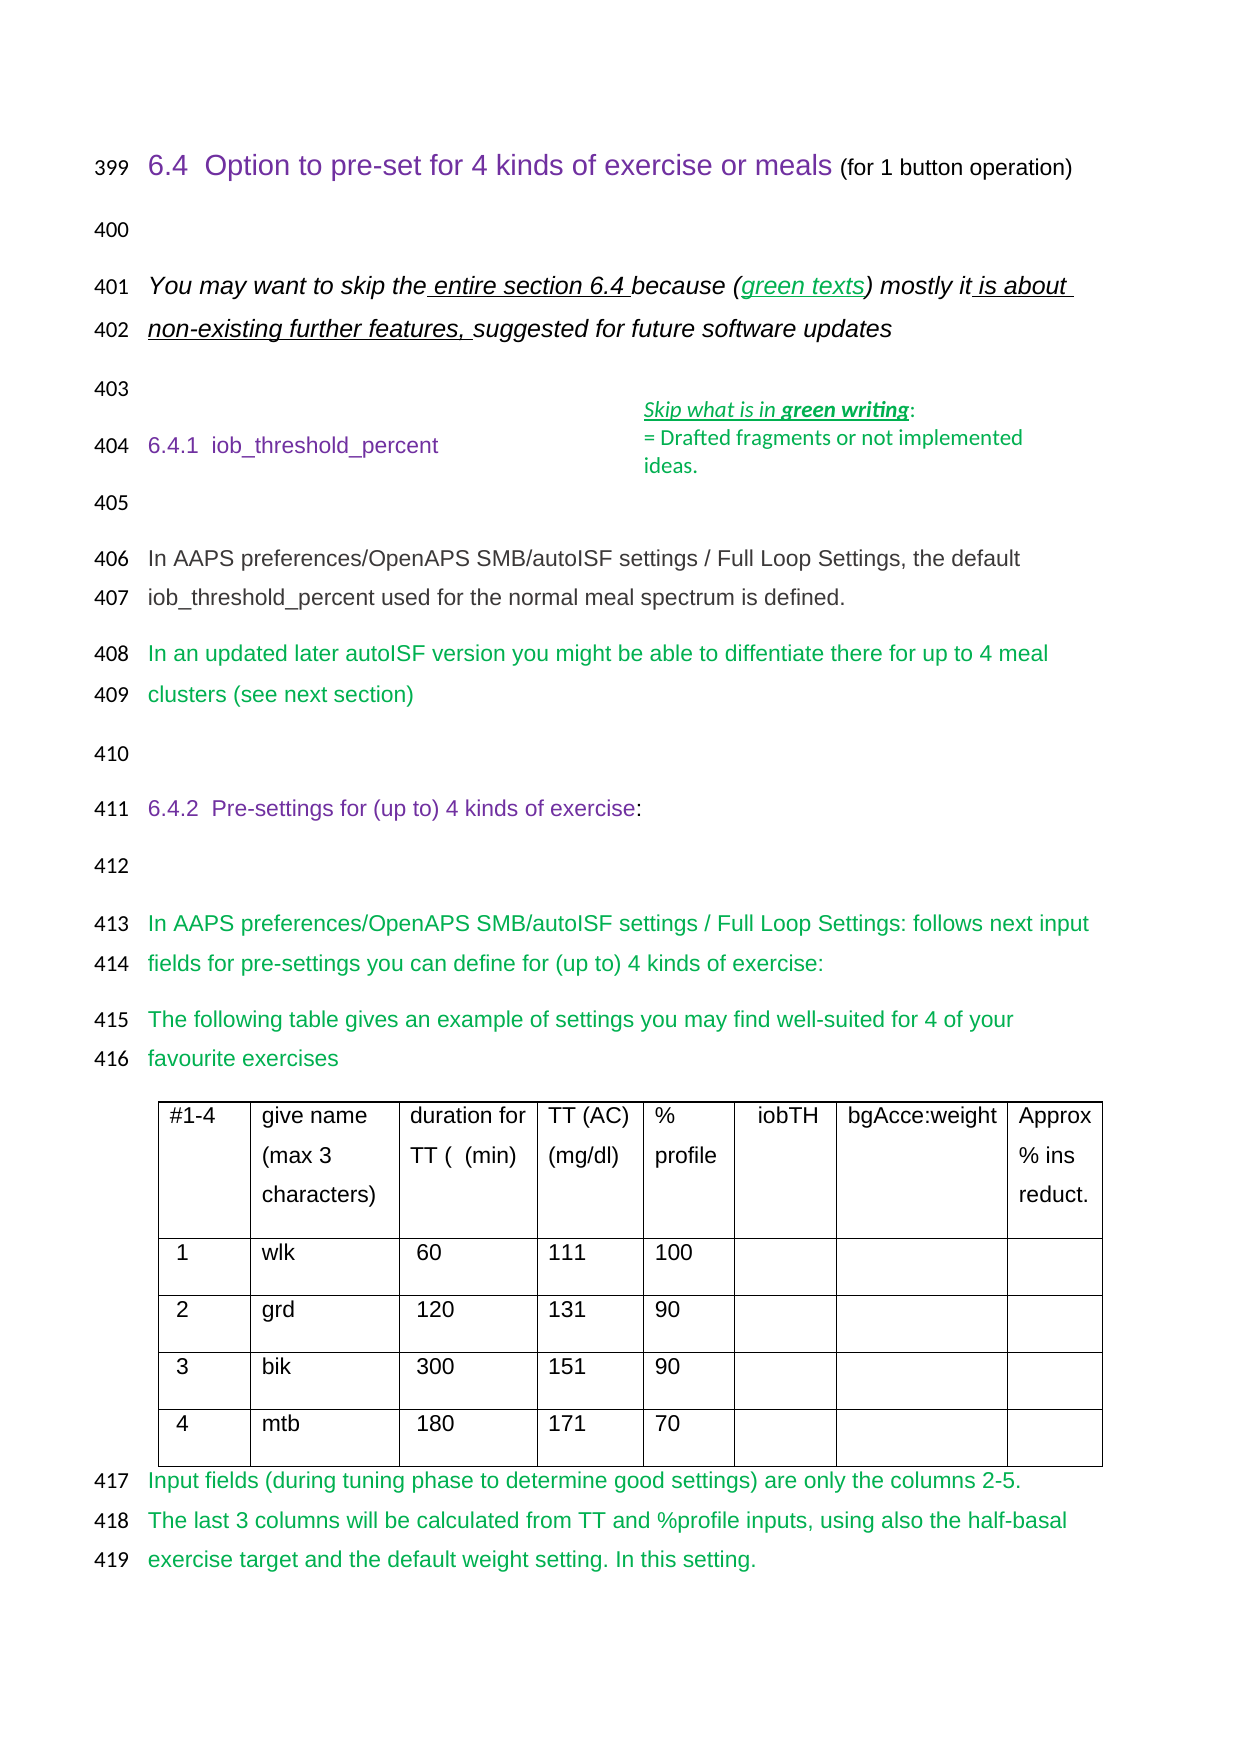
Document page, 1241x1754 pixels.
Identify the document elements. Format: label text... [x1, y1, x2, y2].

text In an updated later autoISF version you might be able to diffentiate there for up to 4 meal clusters (see next section) [148, 640, 1093, 708]
table_cell wlk [251, 1239, 399, 1295]
text 6.4.1 iob_threshold_percent [148, 432, 629, 459]
table_cell [837, 1239, 1007, 1295]
table_cell bik [251, 1353, 399, 1409]
table_cell [735, 1410, 836, 1466]
table_cell 300 [400, 1353, 537, 1409]
table_cell 100 [644, 1239, 734, 1295]
table_cell [837, 1410, 1007, 1466]
table_header Approx % ins reduct. [1008, 1103, 1102, 1237]
table_cell [735, 1296, 836, 1352]
table_cell 3 [159, 1353, 250, 1409]
table_cell [1008, 1410, 1102, 1466]
table_cell 131 [538, 1296, 643, 1352]
table_cell 1 [159, 1239, 250, 1295]
table_cell grd [251, 1296, 399, 1352]
table_cell [735, 1239, 836, 1295]
table_cell 120 [400, 1296, 537, 1352]
table_cell 90 [644, 1296, 734, 1352]
text Skip what is in green writing: = Drafted fragments or not implemented ideas. [644, 395, 1076, 479]
table_cell 90 [644, 1353, 734, 1409]
table_cell 4 [159, 1410, 250, 1466]
table_header TT (AC) (mg/dl) [538, 1103, 643, 1237]
text In AAPS preferences/OpenAPS SMB/autoISF settings / Full Loop Settings: follows next input fields for pre-settings you can define for (up to) 4 kinds of exercise: [148, 910, 1093, 976]
table_cell [1008, 1296, 1102, 1352]
table_cell 180 [400, 1410, 537, 1466]
table_cell [735, 1353, 836, 1409]
table_cell 70 [644, 1410, 734, 1466]
table_header give name (max 3 characters) [251, 1103, 399, 1237]
table_cell 151 [538, 1353, 643, 1409]
text The following table gives an example of settings you may find well-suited for 4 of your favourite exercises [148, 1006, 1093, 1072]
text 6.4 Option to pre-set for 4 kinds of exercise or meals (for 1 button operation) [148, 148, 1093, 181]
table_header duration for TT ( (min) [400, 1103, 537, 1237]
table_header bgAcce:weight [837, 1103, 1007, 1237]
table_cell 60 [400, 1239, 537, 1295]
table_header % profile [644, 1103, 734, 1237]
table_cell [837, 1353, 1007, 1409]
table_header iobTH [735, 1103, 836, 1237]
text Input fields (during tuning phase to determine good settings) are only the columns 2-5. The last 3 columns will be calculated from TT and %profile inputs, using also the half-basal exercise target and the default weight setting. In this setting. [148, 1467, 1093, 1573]
table_cell 2 [159, 1296, 250, 1352]
table_cell [1008, 1239, 1102, 1295]
text You may want to skip the entire section 6.4 because (green texts) mostly it is about non-existing further features, suggested for future software updates [148, 271, 1093, 343]
table_cell mtb [251, 1410, 399, 1466]
table_cell 171 [538, 1410, 643, 1466]
text In AAPS preferences/OpenAPS SMB/autoISF settings / Full Loop Settings, the default iob_threshold_percent used for the normal meal spectrum is defined. [148, 544, 1093, 610]
table_header #1-4 [159, 1103, 250, 1237]
table_cell [1008, 1353, 1102, 1409]
table_cell [837, 1296, 1007, 1352]
text 6.4.2 Pre-settings for (up to) 4 kinds of exercise: [148, 795, 1093, 822]
table_cell 111 [538, 1239, 643, 1295]
